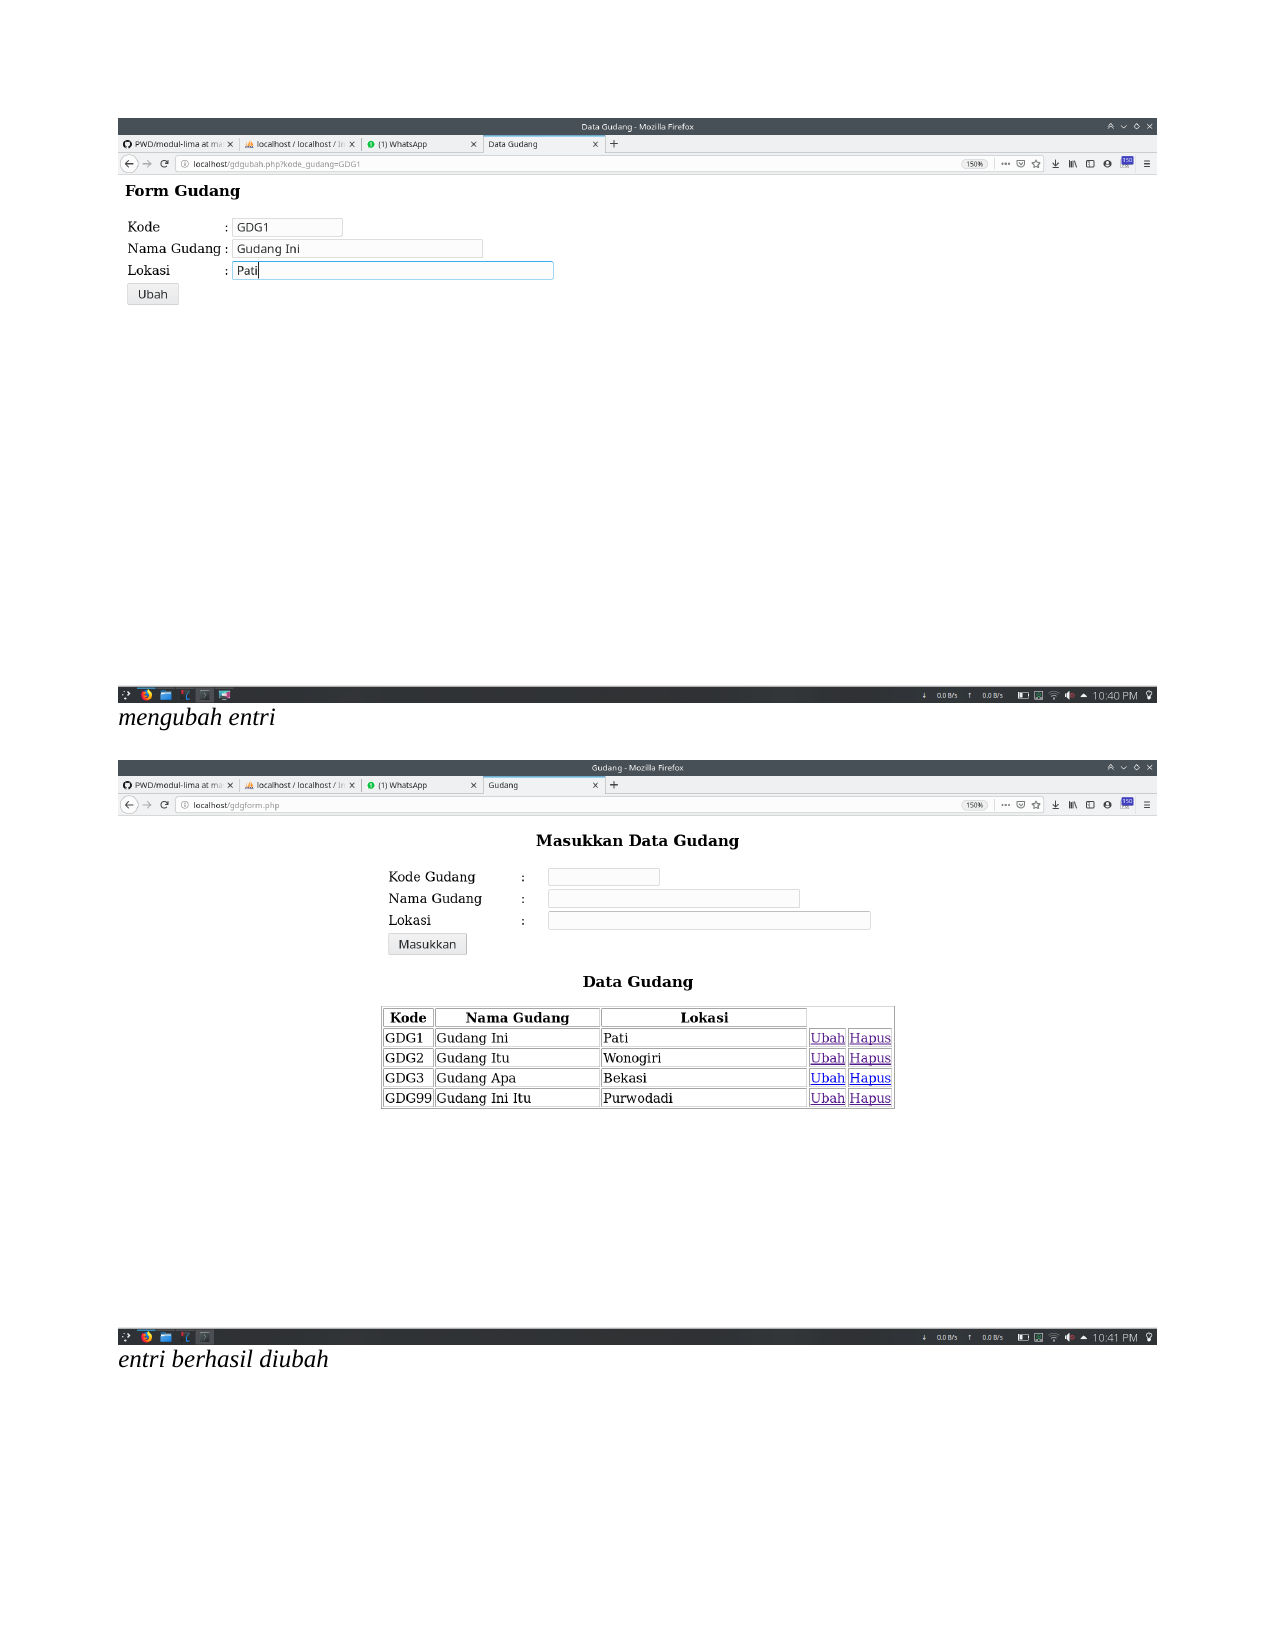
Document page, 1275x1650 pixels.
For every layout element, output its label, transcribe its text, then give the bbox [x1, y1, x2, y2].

text entri berhasil diubah [118, 1345, 1157, 1373]
picture [118, 118, 1157, 703]
text mengubah entri [118, 703, 1157, 731]
picture [118, 760, 1157, 1345]
